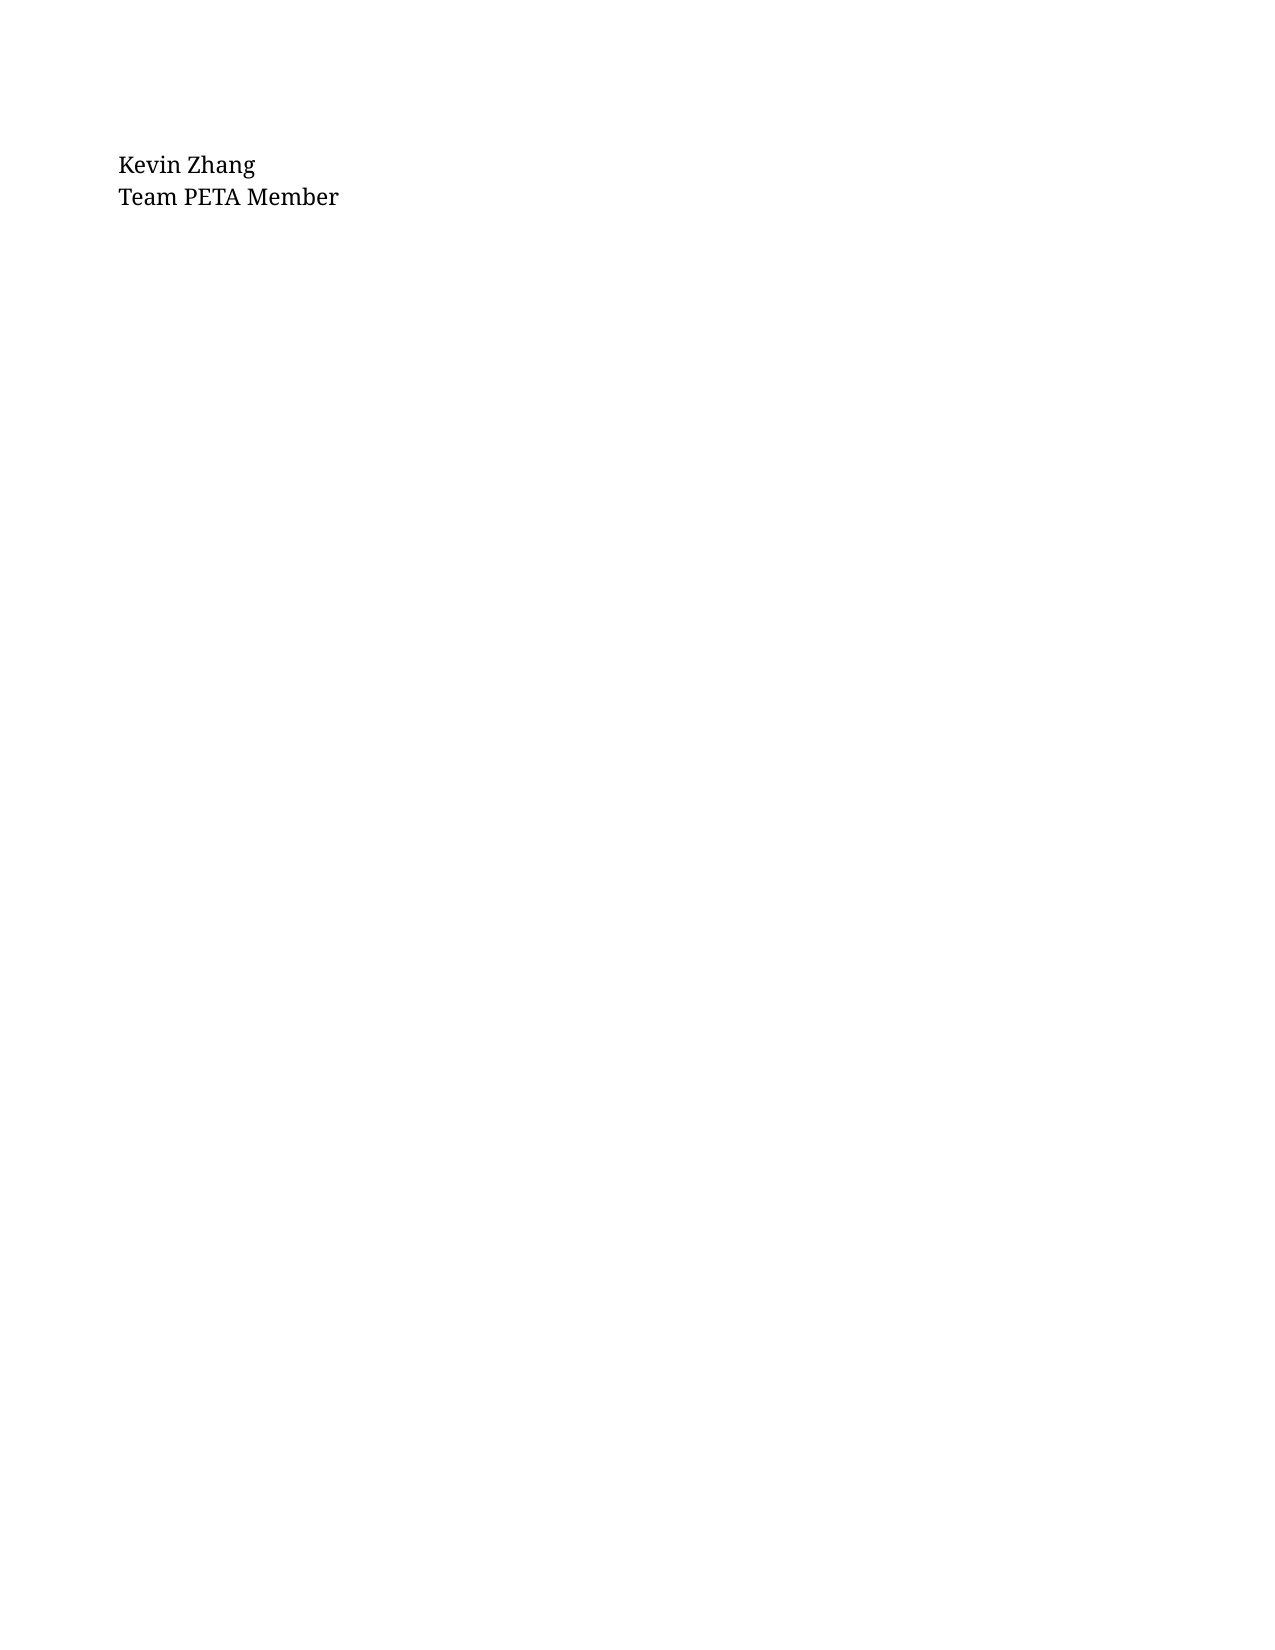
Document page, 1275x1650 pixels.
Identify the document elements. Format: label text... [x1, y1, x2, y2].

text Team PETA Member [118, 181, 1157, 212]
text Kevin Zhang [118, 149, 1157, 181]
